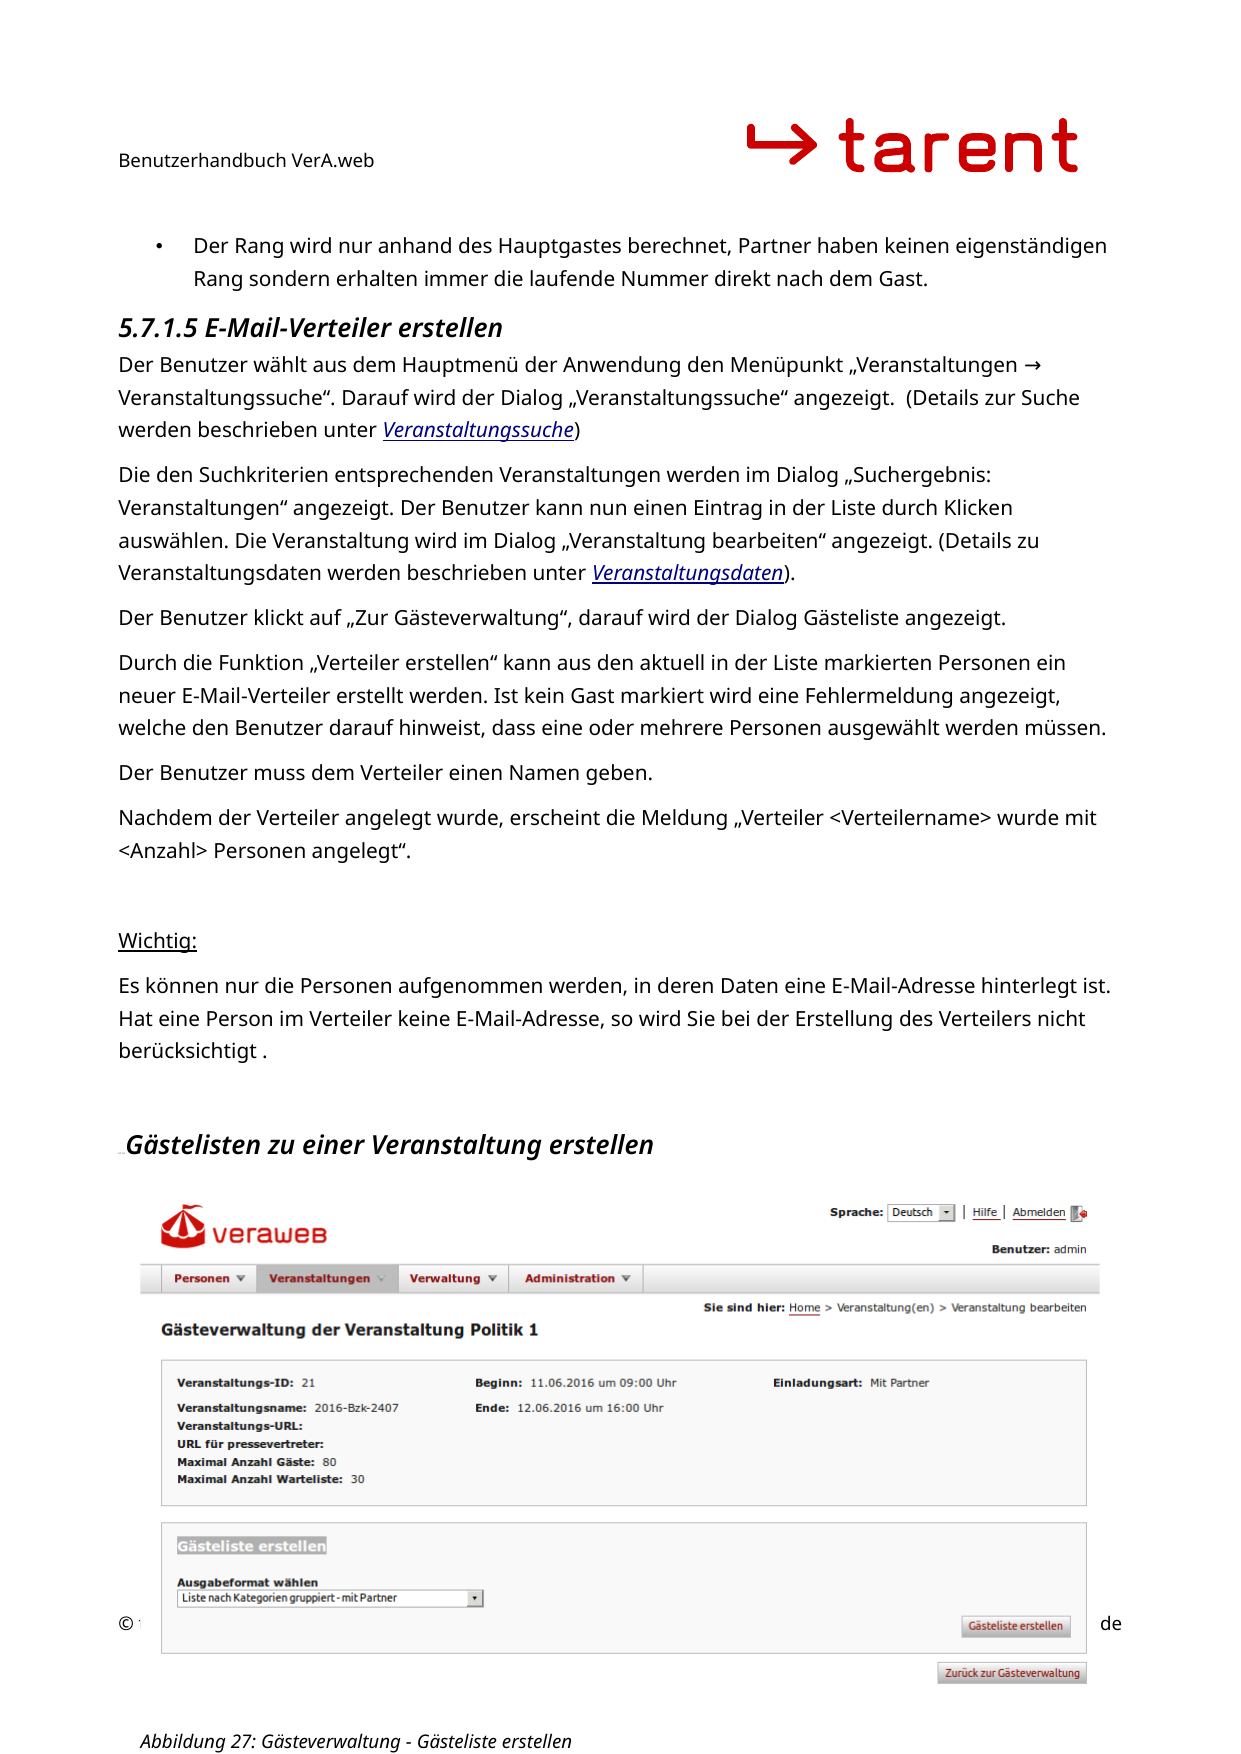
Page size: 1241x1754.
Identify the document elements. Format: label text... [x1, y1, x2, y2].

text Die den Suchkriterien entsprechenden Veranstaltungen werden im Dialog „Suchergebnis: Veranstaltungen“ angezeigt. Der Benutzer kann nun einen Eintrag in der Liste durch Klicken auswählen. Die Veranstaltung wird im Dialog „Veranstaltung bearbeiten“ angezeigt. (Details zu Veranstaltungsdaten werden beschrieben unter Veranstaltungsdaten). [118, 461, 1122, 587]
text Durch die Funktion „Verteiler erstellen“ kann aus den aktuell in der Liste markierten Personen ein neuer E-Mail-Verteiler erstellt werden. Ist kein Gast markiert wird eine Fehlermeldung angezeigt, welche den Benutzer darauf hinweist, dass eine oder mehrere Personen ausgewählt werden müssen. [118, 648, 1122, 742]
text Nachdem der Verteiler angelegt wurde, erscheint die Meldung „Verteiler <Verteilername> wurde mit <Anzahl> Personen angelegt“. [118, 803, 1122, 864]
subtitle [140, 1187, 1099, 1198]
text Es können nur die Personen aufgenommen werden, in deren Daten eine E-Mail-Adresse hinterlegt ist. Hat eine Person im Verteiler keine E-Mail-Adresse, so wird Sie bei der Erstellung des Verteilers nicht berücksichtigt . [118, 971, 1122, 1065]
picture [140, 1198, 1100, 1701]
text Wichtig: [118, 926, 1122, 954]
text Der Benutzer muss dem Verteiler einen Namen geben. [118, 758, 1122, 787]
text Der Benutzer klickt auf „Zur Gästeverwaltung“, darauf wird der Dialog Gästeliste angezeigt. [118, 603, 1122, 632]
text Der Benutzer wählt aus dem Hauptmenü der Anwendung den Menüpunkt „Veranstaltungen → Veranstaltungssuche“. Darauf wird der Dialog „Veranstaltungssuche“ angezeigt. (Details zur Suche werden beschrieben unter Veranstaltungssuche) [118, 350, 1122, 444]
text Abbildung 27: Gästeverwaltung - Gästeliste erstellen [140, 1701, 1099, 1754]
subtitle E-Mail-Verteiler erstellen [118, 309, 1122, 345]
list Der Rang wird nur anhand des Hauptgastes berechnet, Partner haben keinen eigenständigen Rang sondern erhalten immer die laufende Nummer direkt nach dem Gast. [156, 232, 1122, 293]
subtitle Gästelisten zu einer Veranstaltung erstellen [118, 1126, 1122, 1162]
